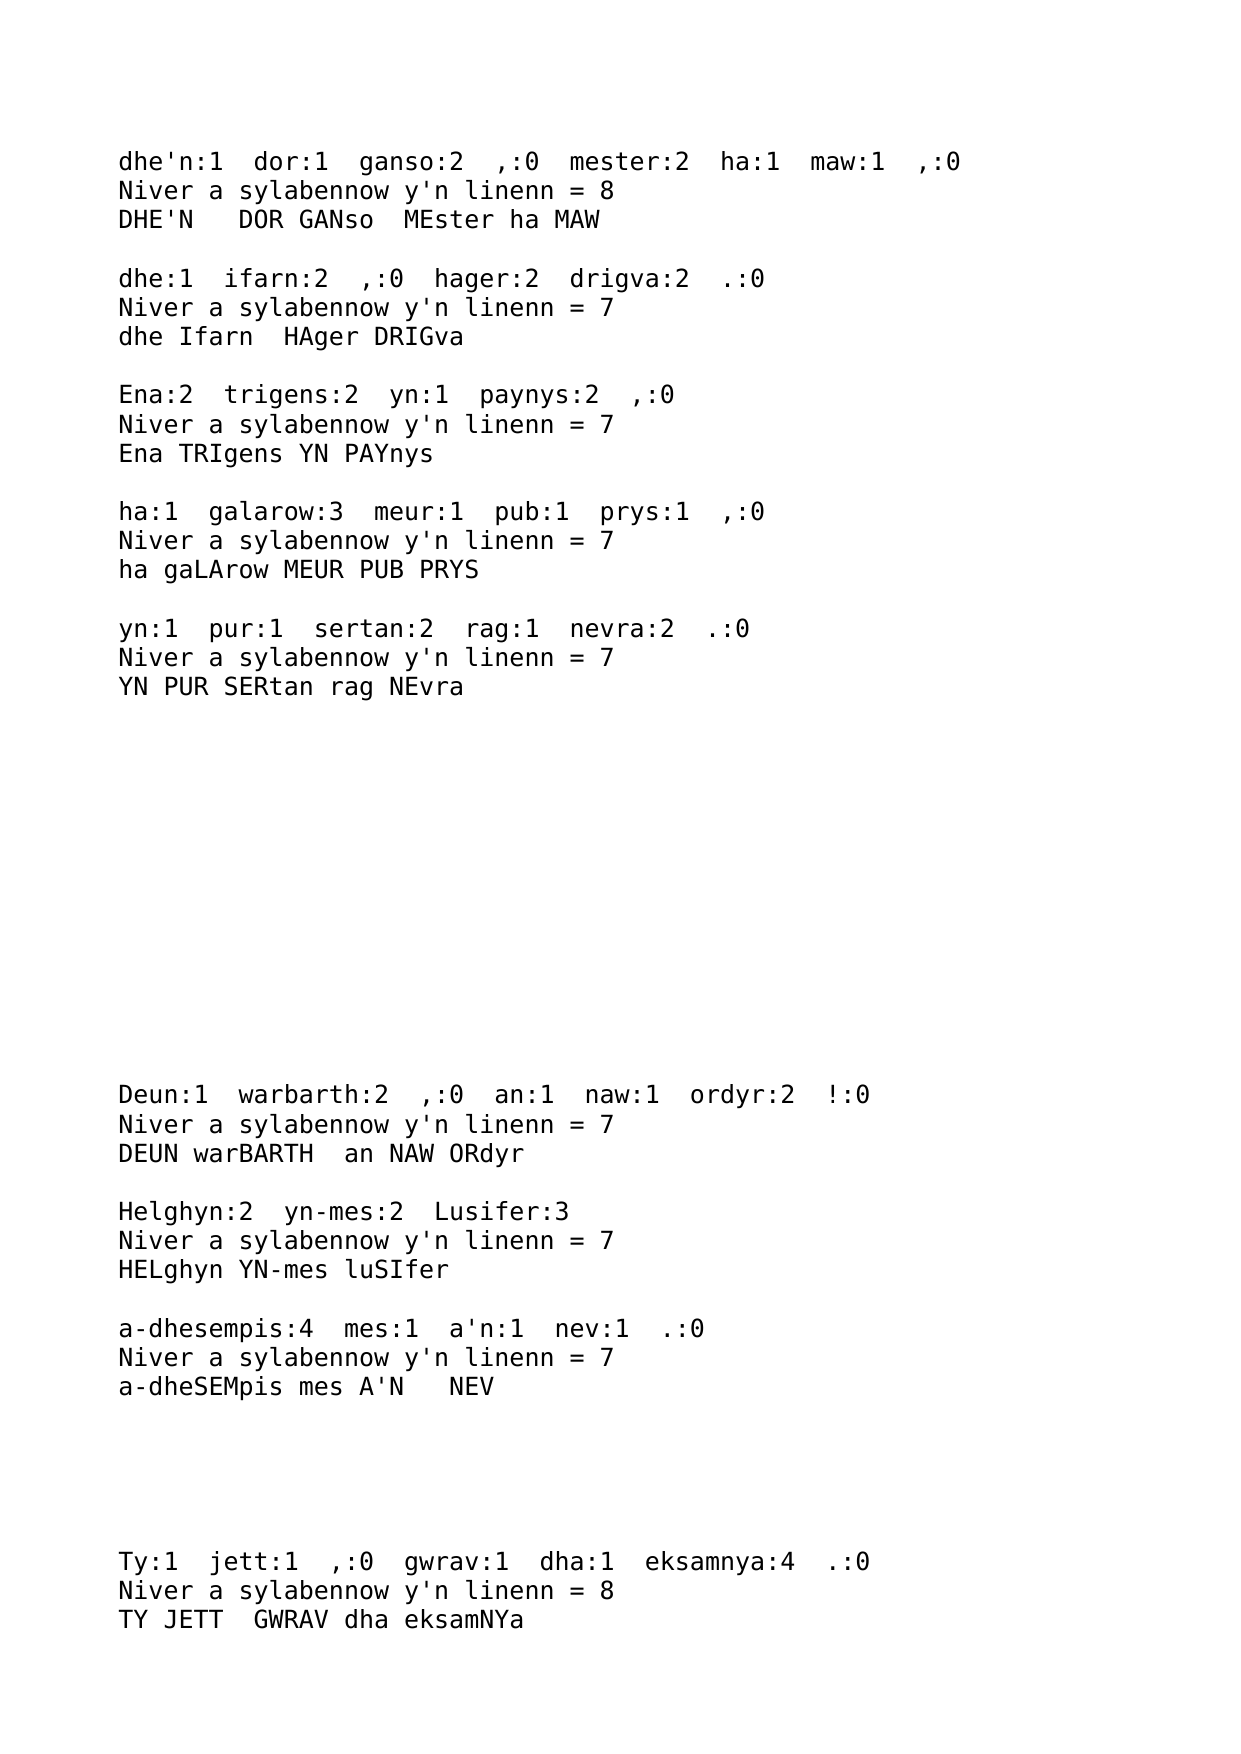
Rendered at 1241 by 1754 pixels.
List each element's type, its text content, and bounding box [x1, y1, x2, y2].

text Ena TRIgens YN PAYnys [118, 439, 1122, 468]
text dhe'n:1 dor:1 ganso:2 ,:0 mester:2 ha:1 maw:1 ,:0 [118, 147, 1122, 176]
text yn:1 pur:1 sertan:2 rag:1 nevra:2 .:0 [118, 614, 1122, 643]
text dhe:1 ifarn:2 ,:0 hager:2 drigva:2 .:0 [118, 264, 1122, 293]
text DEUN warBARTH an NAW ORdyr [118, 1139, 1122, 1168]
text Niver a sylabennow y'n linenn = 7 [118, 1226, 1122, 1256]
text Ty:1 jett:1 ,:0 gwrav:1 dha:1 eksamnya:4 .:0 [118, 1547, 1122, 1576]
text Niver a sylabennow y'n linenn = 7 [118, 1110, 1122, 1139]
text Niver a sylabennow y'n linenn = 7 [118, 526, 1122, 556]
text a-dheSEMpis mes A'N NEV [118, 1372, 1122, 1401]
text Niver a sylabennow y'n linenn = 7 [118, 293, 1122, 322]
text DHE'N DOR GANso MEster ha MAW [118, 206, 1122, 235]
text ha gaLArow MEUR PUB PRYS [118, 556, 1122, 585]
text dhe Ifarn HAger DRIGva [118, 322, 1122, 351]
text TY JETT GWRAV dha eksamNYa [118, 1606, 1122, 1635]
text a-dhesempis:4 mes:1 a'n:1 nev:1 .:0 [118, 1314, 1122, 1343]
text Ena:2 trigens:2 yn:1 paynys:2 ,:0 [118, 381, 1122, 410]
text HELghyn YN-mes luSIfer [118, 1256, 1122, 1285]
text Deun:1 warbarth:2 ,:0 an:1 naw:1 ordyr:2 !:0 [118, 1081, 1122, 1110]
text Niver a sylabennow y'n linenn = 7 [118, 410, 1122, 439]
text Helghyn:2 yn-mes:2 Lusifer:3 [118, 1197, 1122, 1226]
text Niver a sylabennow y'n linenn = 8 [118, 176, 1122, 206]
text ha:1 galarow:3 meur:1 pub:1 prys:1 ,:0 [118, 497, 1122, 526]
text Niver a sylabennow y'n linenn = 8 [118, 1576, 1122, 1606]
text Niver a sylabennow y'n linenn = 7 [118, 643, 1122, 672]
text YN PUR SERtan rag NEvra [118, 672, 1122, 701]
text Niver a sylabennow y'n linenn = 7 [118, 1343, 1122, 1372]
